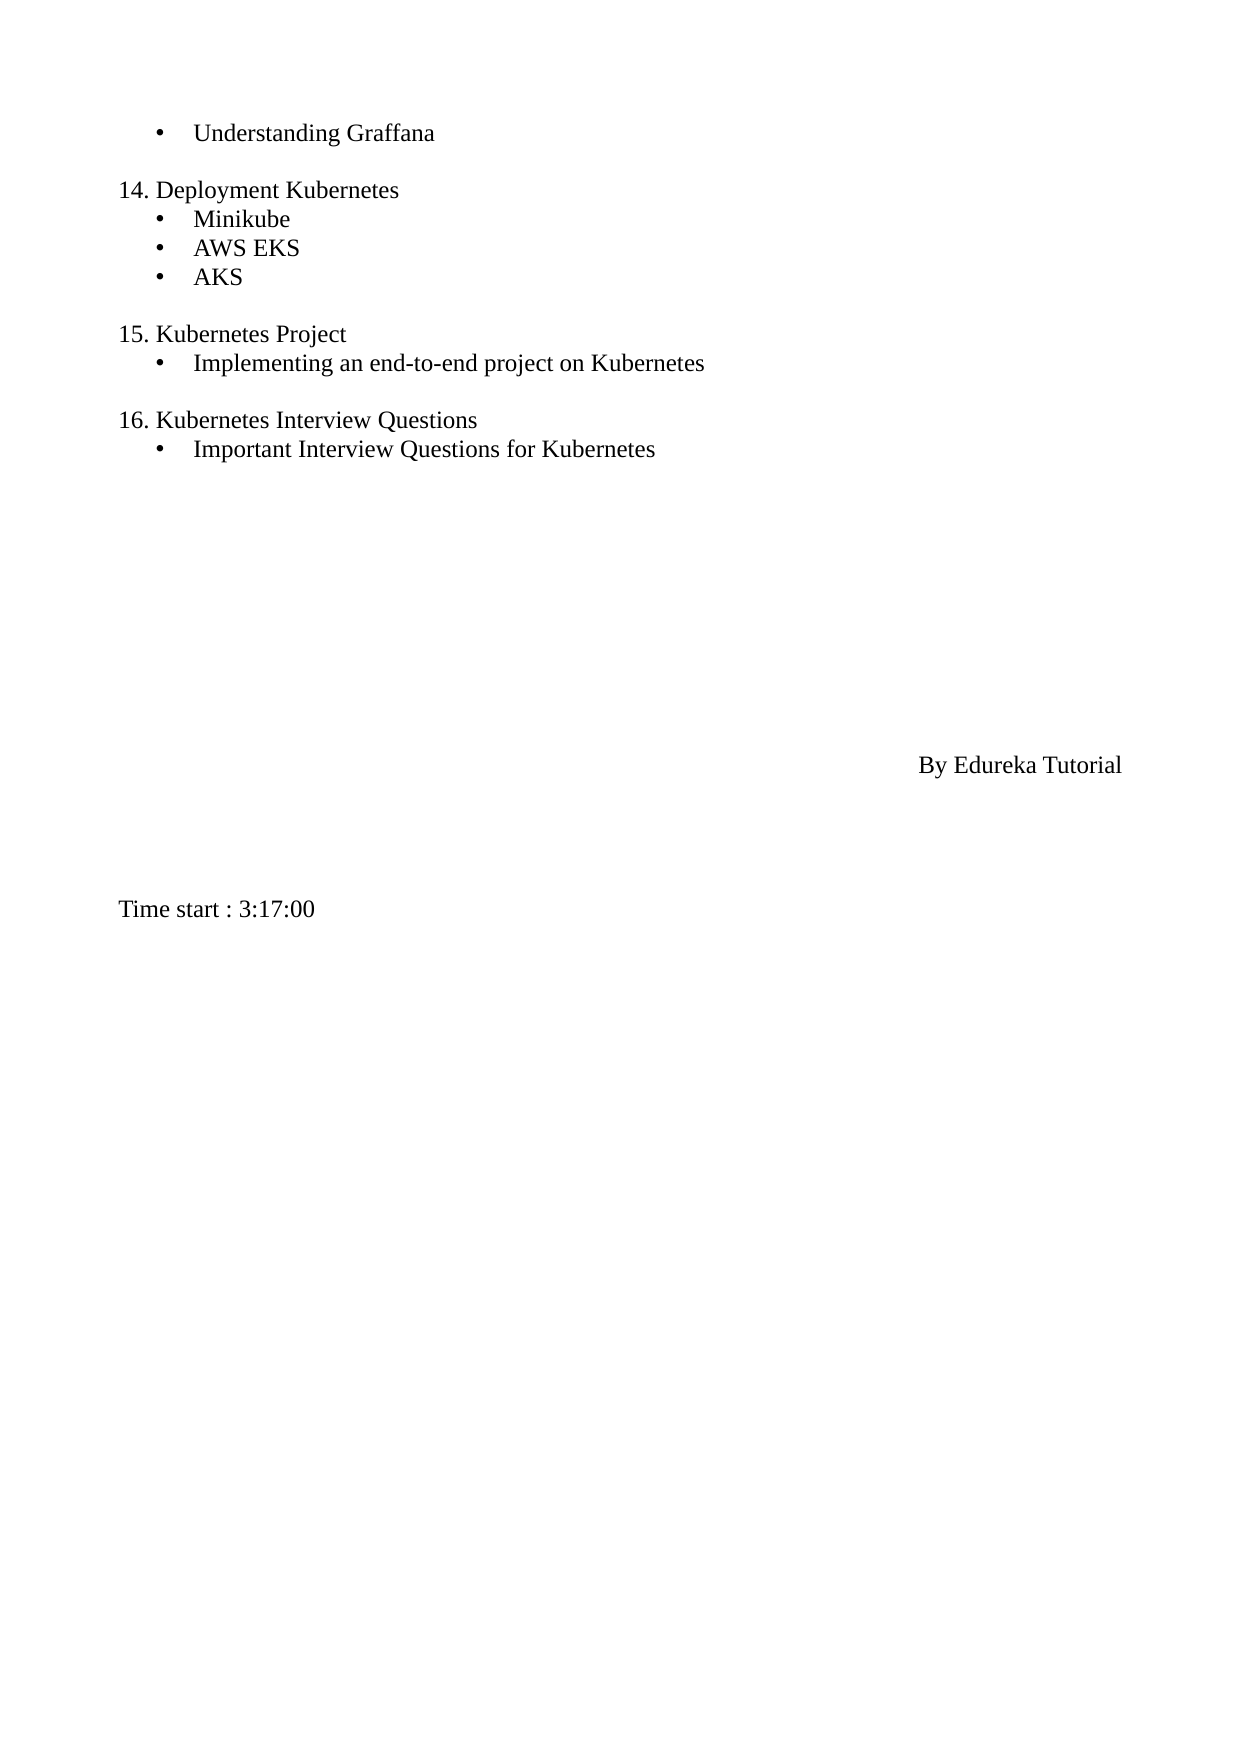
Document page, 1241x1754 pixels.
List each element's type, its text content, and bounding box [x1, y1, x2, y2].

list AWS EKS [156, 233, 1122, 262]
list AKS [156, 262, 1122, 291]
list Implementing an end-to-end project on Kubernetes [156, 348, 1122, 377]
list Important Interview Questions for Kubernetes [156, 434, 1122, 463]
list Understanding Graffana [156, 118, 1122, 147]
text 14. Deployment Kubernetes [118, 176, 1122, 204]
text Time start : 3:17:00 [118, 894, 1122, 923]
text 15. Kubernetes Project [118, 319, 1122, 348]
text 16. Kubernetes Interview Questions [118, 406, 1122, 434]
list Minikube [156, 204, 1122, 233]
text By Edureka Tutorial [118, 751, 1122, 779]
